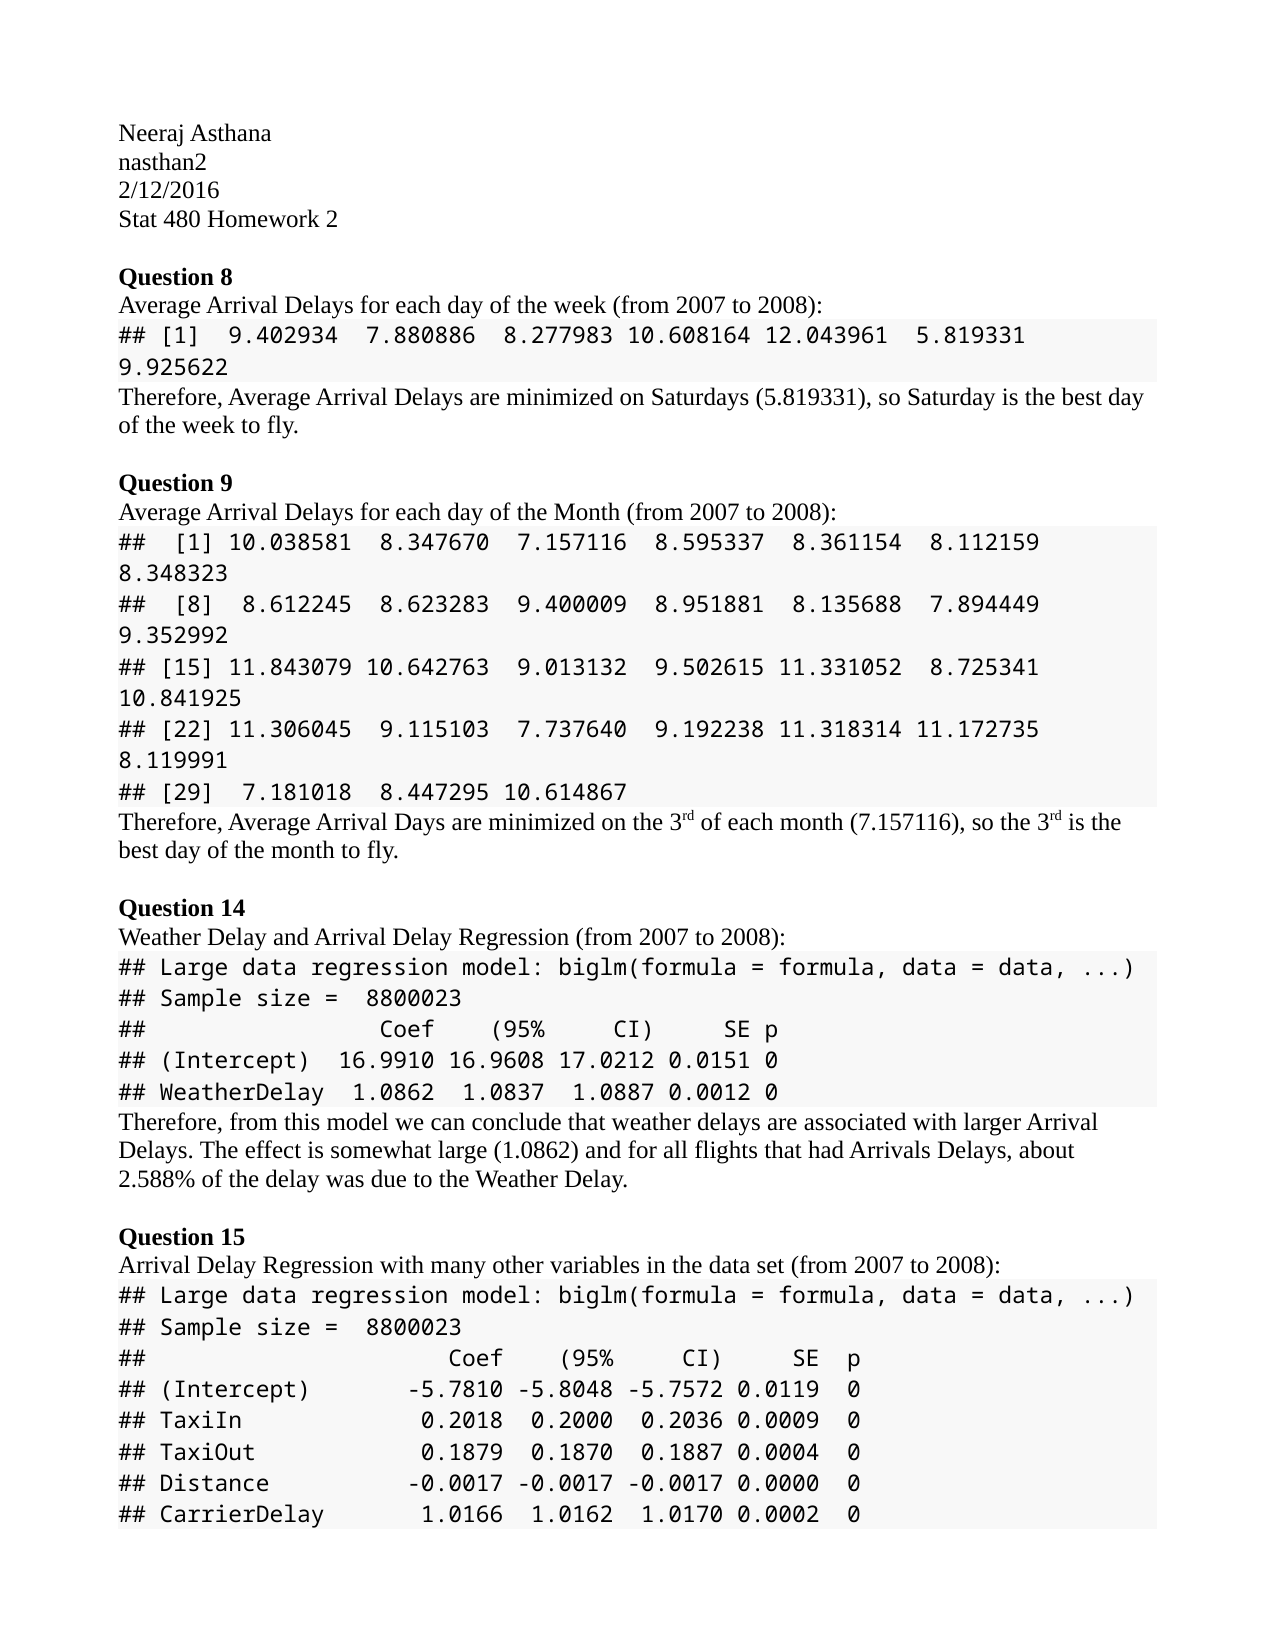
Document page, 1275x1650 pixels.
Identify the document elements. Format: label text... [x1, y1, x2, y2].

text Weather Delay and Arrival Delay Regression (from 2007 to 2008): [118, 922, 1157, 951]
text Therefore, Average Arrival Delays are minimized on Saturdays (5.819331), so Saturday is the best day of the week to fly. [118, 382, 1157, 439]
text Question 15 [118, 1222, 1157, 1251]
text Average Arrival Delays for each day of the Month (from 2007 to 2008): [118, 497, 1157, 526]
text ## Large data regression model: biglm(formula = formula, data = data, ...) ## Sample size = 8800023 ## Coef (95% CI) SE p ## (Intercept) -5.7810 -5.8048 -5.7572 0.0119 0 ## TaxiIn 0.2018 0.2000 0.2036 0.0009 0 ## TaxiOut 0.1879 0.1870 0.1887 0.0004 0 ## Distance -0.0017 -0.0017 -0.0017 0.0000 0 ## CarrierDelay 1.0166 1.0162 1.0170 0.0002 0 [118, 1279, 1157, 1529]
text Average Arrival Delays for each day of the week (from 2007 to 2008): [118, 291, 1157, 319]
text ## Large data regression model: biglm(formula = formula, data = data, ...) ## Sample size = 8800023 ## Coef (95% CI) SE p ## (Intercept) 16.9910 16.9608 17.0212 0.0151 0 ## WeatherDelay 1.0862 1.0837 1.0887 0.0012 0 [118, 951, 1157, 1107]
text Stat 480 Homework 2 [118, 204, 1157, 233]
text Arrival Delay Regression with many other variables in the data set (from 2007 to 2008): [118, 1251, 1157, 1279]
text 2/12/2016 [118, 176, 1157, 204]
text Question 14 [118, 893, 1157, 922]
text ## [1] 9.402934 7.880886 8.277983 10.608164 12.043961 5.819331 9.925622 [118, 319, 1157, 382]
text Therefore, Average Arrival Days are minimized on the 3rd of each month (7.157116), so the 3rd is the best day of the month to fly. [118, 807, 1157, 864]
text Neeraj Asthana [118, 118, 1157, 147]
text Question 9 [118, 468, 1157, 497]
text Therefore, from this model we can conclude that weather delays are associated with larger Arrival Delays. The effect is somewhat large (1.0862) and for all flights that had Arrivals Delays, about 2.588% of the delay was due to the Weather Delay. [118, 1107, 1157, 1193]
text ## [1] 10.038581 8.347670 7.157116 8.595337 8.361154 8.112159 8.348323 ## [8] 8.612245 8.623283 9.400009 8.951881 8.135688 7.894449 9.352992 ## [15] 11.843079 10.642763 9.013132 9.502615 11.331052 8.725341 10.841925 ## [22] 11.306045 9.115103 7.737640 9.192238 11.318314 11.172735 8.119991 ## [29] 7.181018 8.447295 10.614867 [118, 526, 1157, 807]
text Question 8 [118, 262, 1157, 291]
text nasthan2 [118, 147, 1157, 176]
